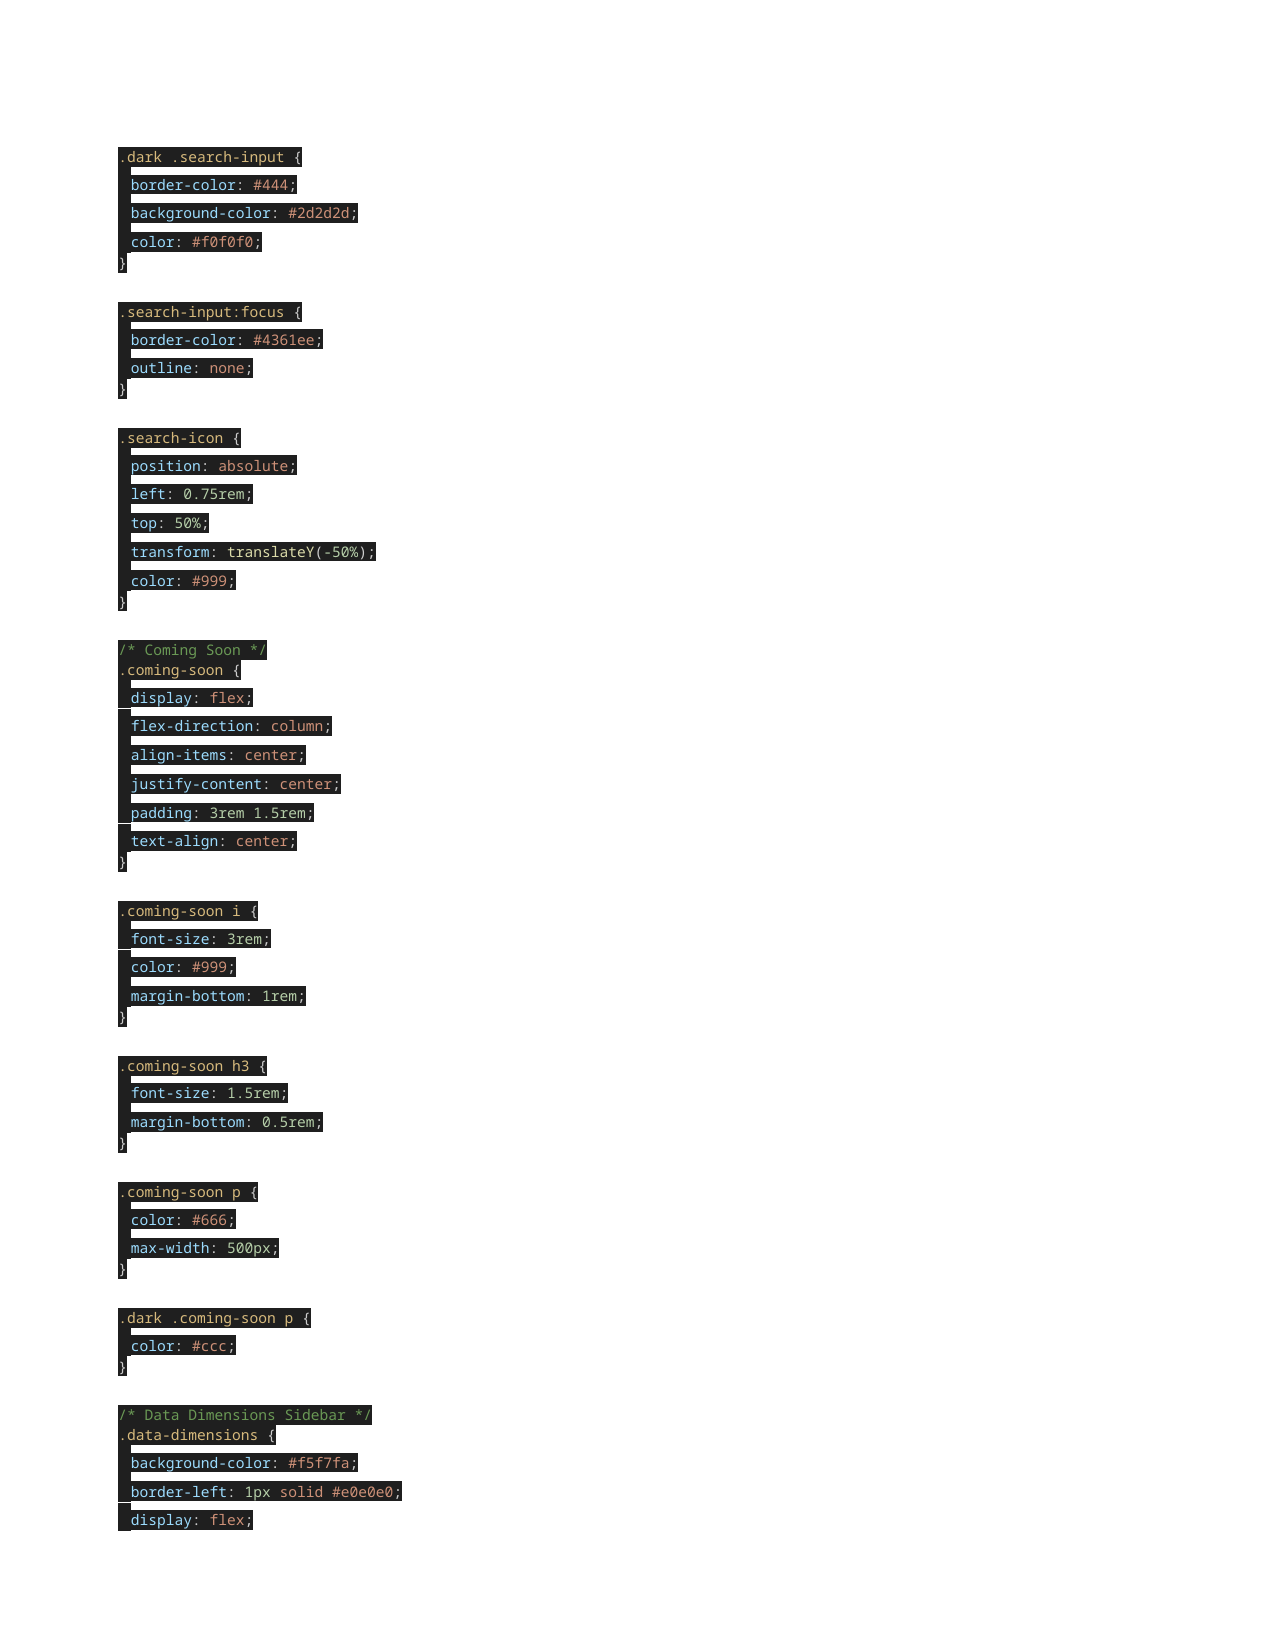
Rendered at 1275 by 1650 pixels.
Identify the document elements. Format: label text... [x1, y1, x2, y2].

text } [118, 379, 1157, 399]
text color: #666; [118, 1202, 1157, 1230]
text } [118, 1259, 1157, 1279]
text background-color: #2d2d2d; [118, 196, 1157, 224]
text .dark .coming-soon p { [118, 1308, 1157, 1328]
text display: flex; [118, 680, 1157, 708]
text top: 50%; [118, 505, 1157, 534]
text border-color: #4361ee; [118, 322, 1157, 350]
text border-color: #444; [118, 167, 1157, 196]
text .search-icon { [118, 428, 1157, 448]
text color: #999; [118, 949, 1157, 978]
text background-color: #f5f7fa; [118, 1445, 1157, 1474]
text left: 0.75rem; [118, 476, 1157, 505]
text max-width: 500px; [118, 1230, 1157, 1259]
text } [118, 591, 1157, 611]
text color: #999; [118, 563, 1157, 591]
text align-items: center; [118, 737, 1157, 766]
text .coming-soon i { [118, 901, 1157, 921]
text } [118, 852, 1157, 872]
text flex-direction: column; [118, 708, 1157, 737]
text } [118, 1356, 1157, 1376]
text .data-dimensions { [118, 1425, 1157, 1445]
text font-size: 1.5rem; [118, 1076, 1157, 1104]
text .coming-soon { [118, 660, 1157, 680]
text margin-bottom: 1rem; [118, 978, 1157, 1007]
text /* Coming Soon */ [118, 640, 1157, 660]
text font-size: 3rem; [118, 921, 1157, 949]
text text-align: center; [118, 823, 1157, 852]
text /* Data Dimensions Sidebar */ [118, 1405, 1157, 1425]
text } [118, 253, 1157, 273]
text margin-bottom: 0.5rem; [118, 1104, 1157, 1133]
text .dark .search-input { [118, 147, 1157, 167]
text position: absolute; [118, 448, 1157, 476]
text border-left: 1px solid #e0e0e0; [118, 1474, 1157, 1502]
text .coming-soon h3 { [118, 1056, 1157, 1076]
text .search-input:focus { [118, 302, 1157, 322]
text padding: 3rem 1.5rem; [118, 795, 1157, 823]
text } [118, 1007, 1157, 1027]
text color: #f0f0f0; [118, 224, 1157, 253]
text transform: translateY(-50%); [118, 534, 1157, 563]
text outline: none; [118, 350, 1157, 379]
text justify-content: center; [118, 766, 1157, 795]
text } [118, 1133, 1157, 1153]
text .coming-soon p { [118, 1182, 1157, 1202]
text color: #ccc; [118, 1328, 1157, 1356]
text display: flex; [118, 1502, 1157, 1531]
